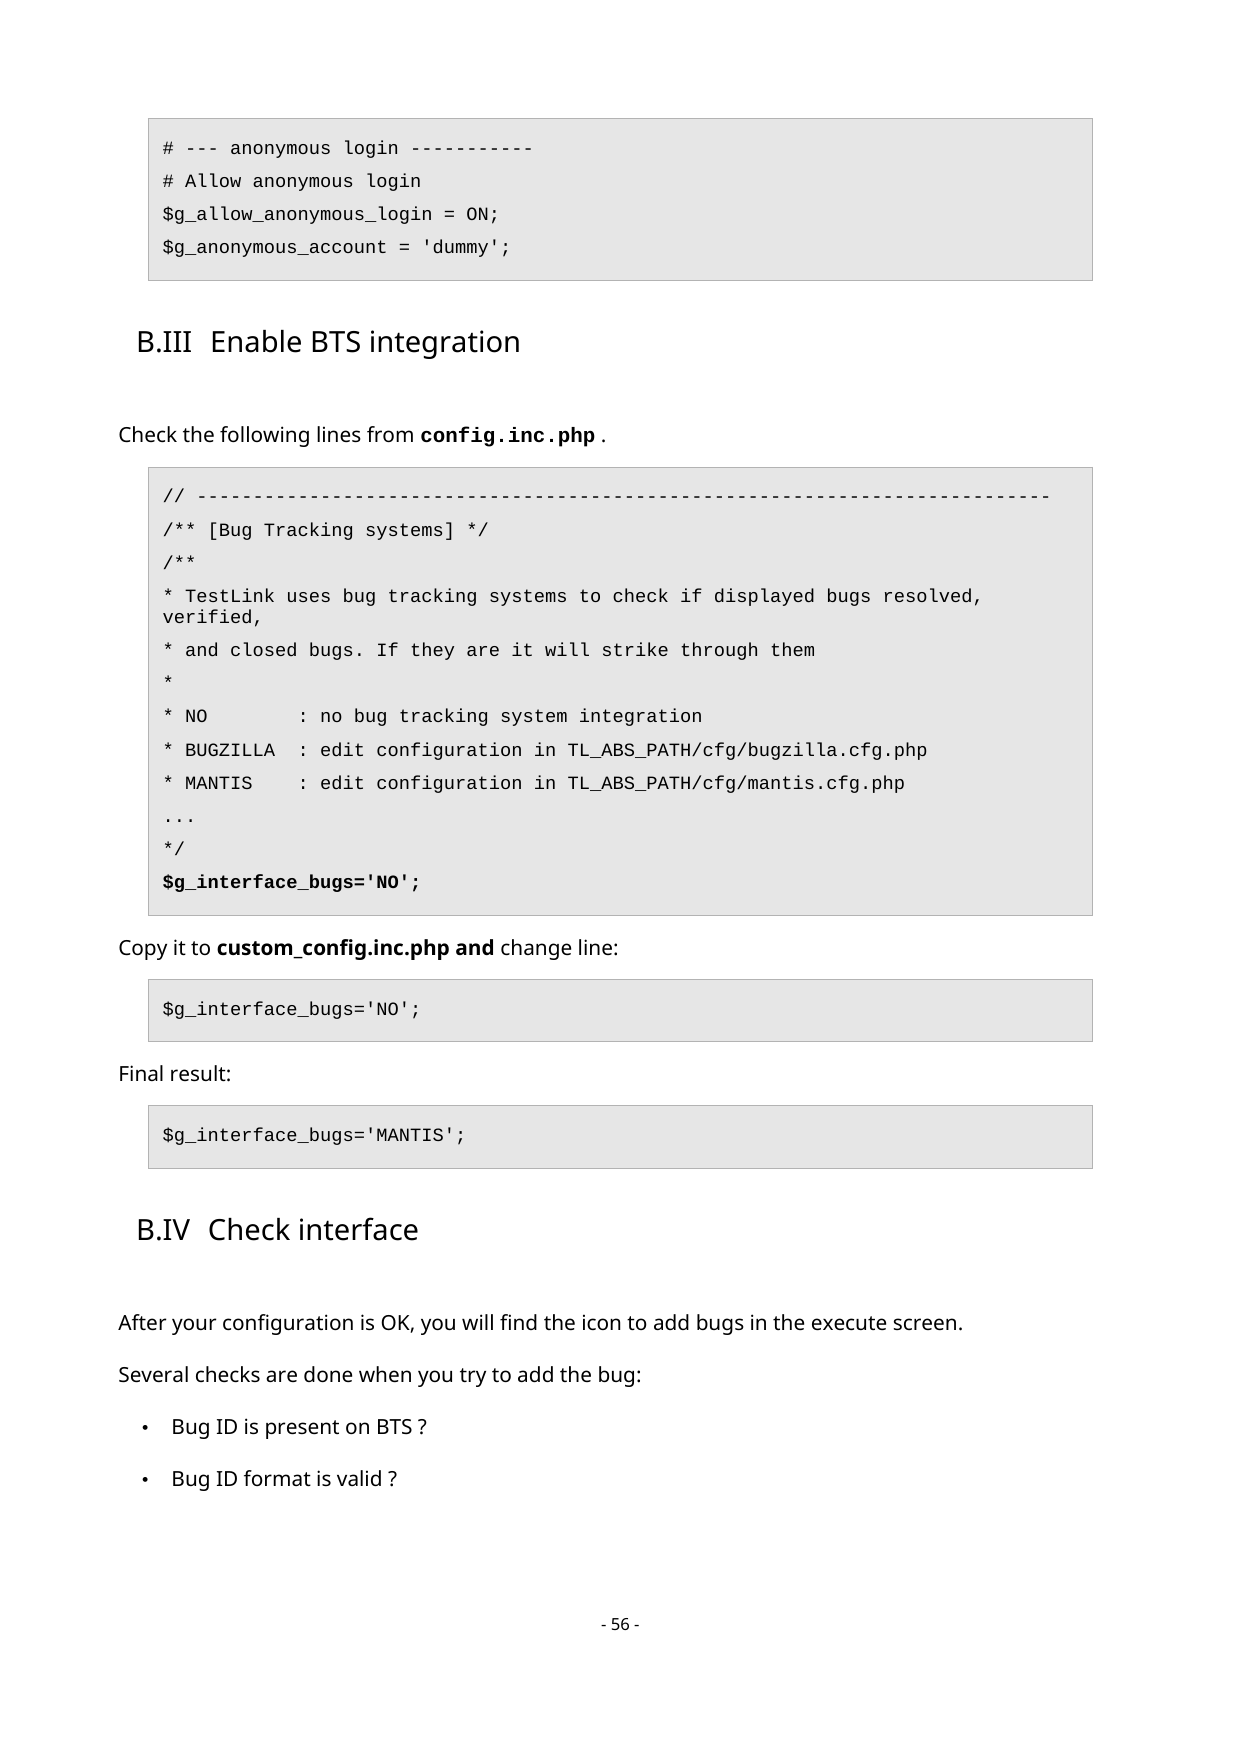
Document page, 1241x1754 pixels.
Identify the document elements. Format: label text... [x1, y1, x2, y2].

text * [149, 653, 1092, 687]
text $g_interface_bugs='NO'; [149, 852, 1092, 915]
text * TestLink uses bug tracking systems to check if displayed bugs resolved, verified, [149, 566, 1092, 620]
list Enable BTS integration [136, 322, 1122, 361]
text * and closed bugs. If they are it will strike through them [149, 620, 1092, 653]
text Copy it to custom_config.inc.php and change line: [118, 933, 1122, 961]
text # Allow anonymous login [149, 151, 1092, 184]
list Bug ID is present on BTS ? [142, 1412, 1122, 1441]
text Check the following lines from config.inc.php . [118, 420, 1122, 449]
text $g_anonymous_account = 'dummy'; [149, 217, 1092, 280]
text /** [Bug Tracking systems] */ [149, 500, 1092, 533]
text * MANTIS : edit configuration in TL_ABS_PATH/cfg/mantis.cfg.php [149, 753, 1092, 786]
text $g_interface_bugs='MANTIS'; [149, 1106, 1092, 1168]
text * NO : no bug tracking system integration [149, 687, 1092, 720]
text $g_allow_anonymous_login = ON; [149, 184, 1092, 217]
text */ [149, 819, 1092, 852]
text After your configuration is OK, you will find the icon to add bugs in the execute screen. [118, 1308, 1122, 1337]
text /** [149, 533, 1092, 566]
text ... [149, 786, 1092, 819]
list Bug ID format is valid ? [142, 1464, 1122, 1492]
list Check interface [136, 1209, 1122, 1249]
text $g_interface_bugs='NO'; [149, 980, 1092, 1041]
text Several checks are done when you try to add the bug: [118, 1360, 1122, 1388]
text * BUGZILLA : edit configuration in TL_ABS_PATH/cfg/bugzilla.cfg.php [149, 720, 1092, 753]
text // ---------------------------------------------------------------------------- [149, 468, 1092, 500]
text Final result: [118, 1059, 1122, 1088]
text # --- anonymous login ----------- [149, 119, 1092, 151]
